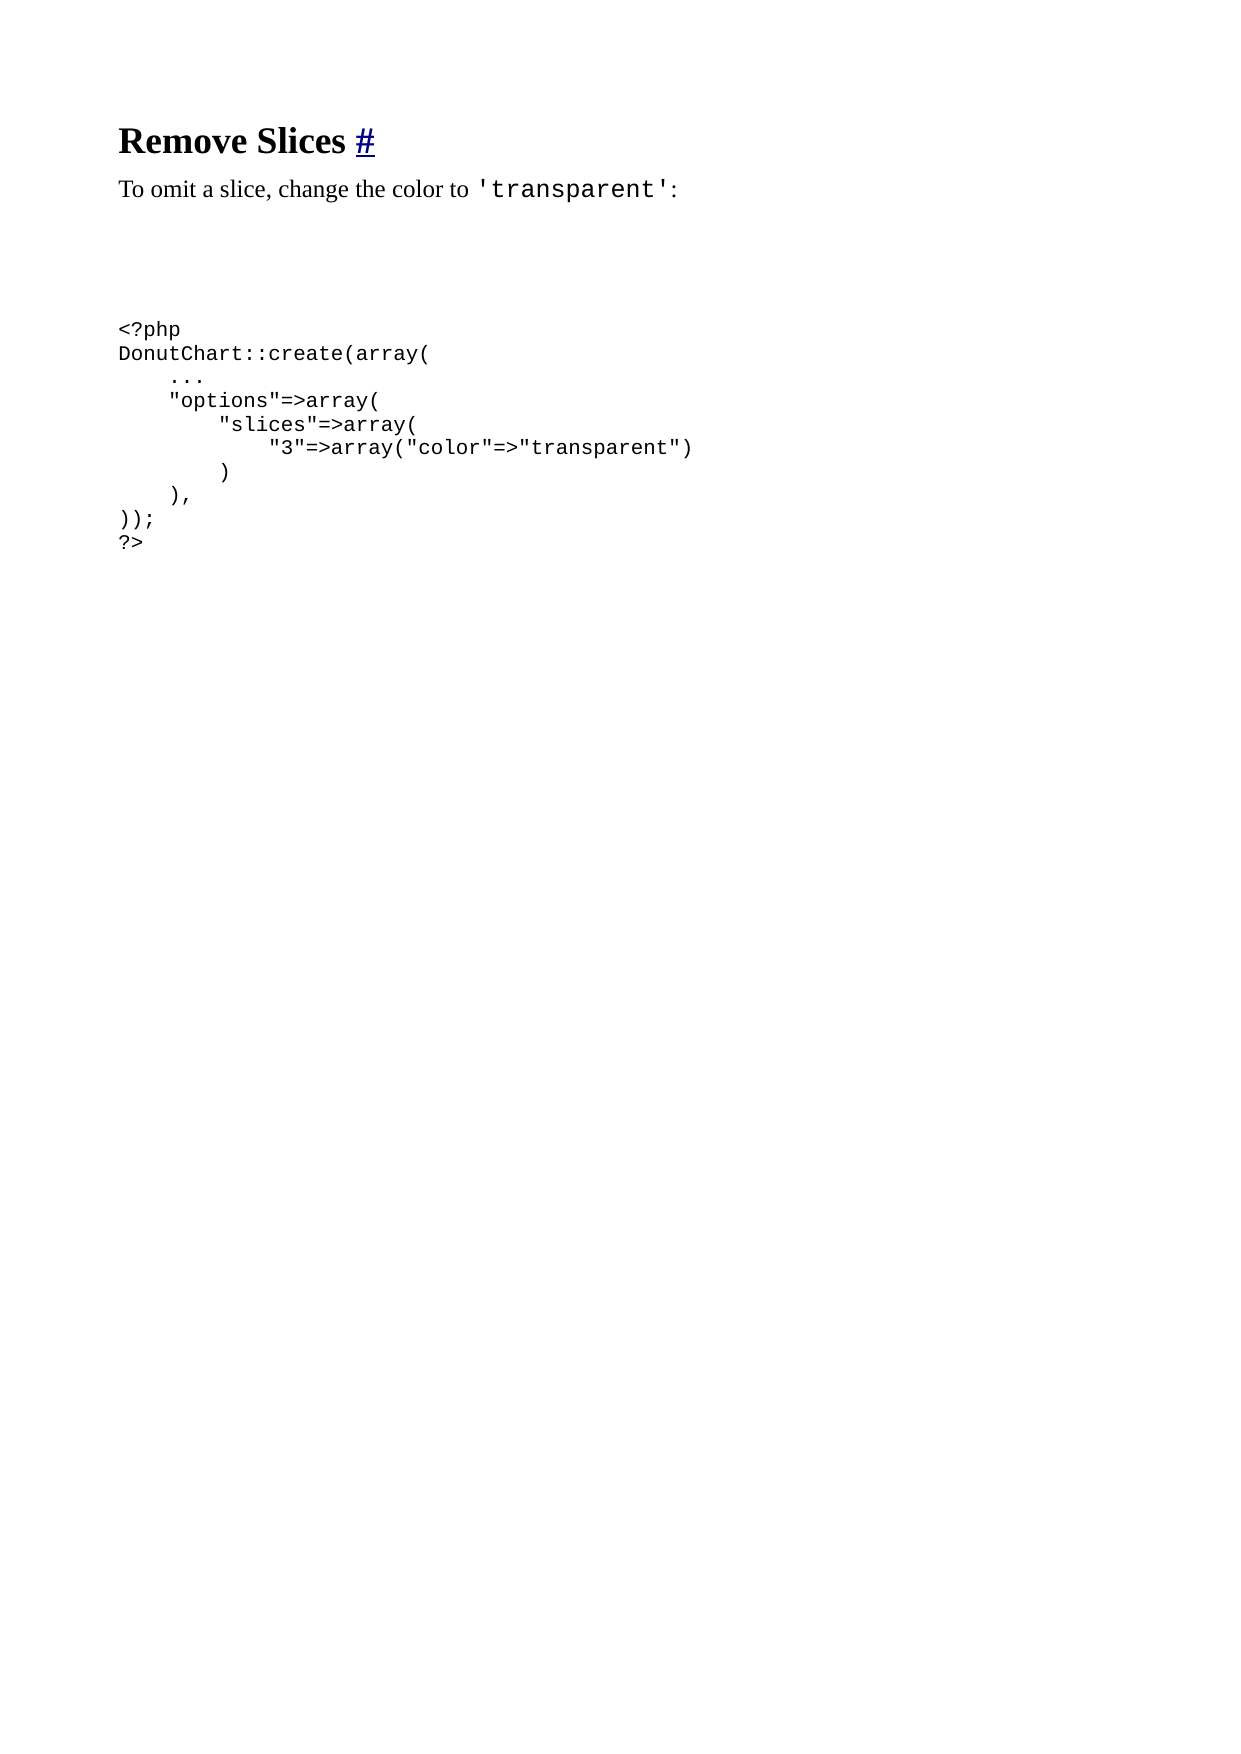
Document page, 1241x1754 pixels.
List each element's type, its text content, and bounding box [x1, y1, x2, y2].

text ?> [118, 532, 1122, 555]
text ) [118, 461, 1122, 484]
text ), [118, 484, 1122, 508]
text "3"=>array("color"=>"transparent") [118, 437, 1122, 461]
text "slices"=>array( [118, 413, 1122, 437]
text )); [118, 508, 1122, 532]
text <?php [118, 319, 1122, 343]
text DonutChart::create(array( [118, 343, 1122, 366]
text "options"=>array( [118, 390, 1122, 413]
subtitle Remove Slices # [118, 118, 1122, 161]
text ... [118, 366, 1122, 390]
text To omit a slice, change the color to 'transparent': [118, 174, 1122, 204]
